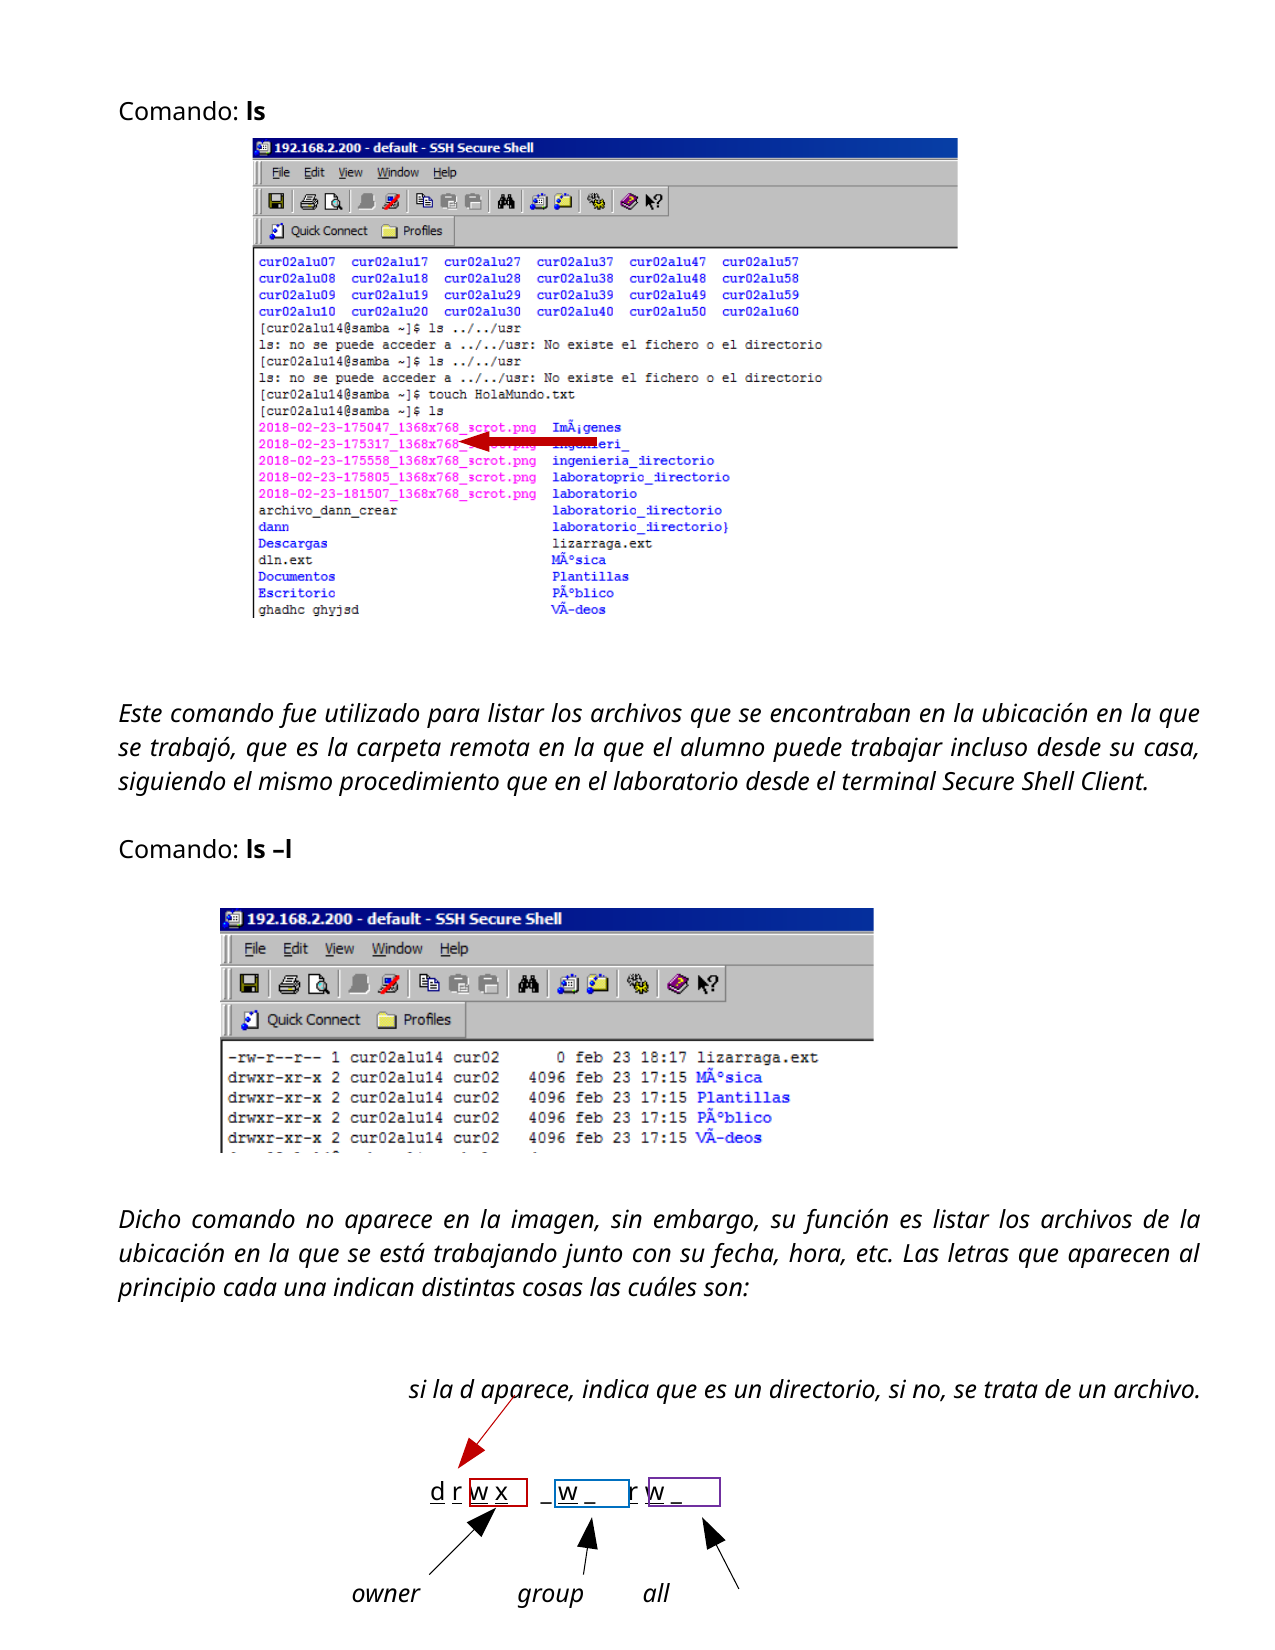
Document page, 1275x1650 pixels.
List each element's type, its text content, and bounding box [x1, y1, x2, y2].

text d r w x _ w _ r w _ [118, 1474, 1205, 1508]
text Comando: ls [118, 93, 1205, 156]
text si la d aparece, indica que es un directorio, si no, se trata de un archivo. [118, 1372, 1205, 1406]
text Dicho comando no aparece en la imagen, sin embargo, su función es listar los archivos de la ubicación en la que se está trabajando junto con su fecha, hora, etc. Las letras que aparecen al principio cada una indican distintas cosas las cuáles son: [118, 1201, 1205, 1303]
text owner group all [118, 1576, 1205, 1610]
text Comando: ls –l [118, 832, 1205, 866]
text Este comando fue utilizado para listar los archivos que se encontraban en la ubicación en la que se trabajó, que es la carpeta remota en la que el alumno puede trabajar incluso desde su casa, siguiendo el mismo procedimiento que en el laboratorio desde el terminal Secure Shell Client. [118, 696, 1205, 798]
